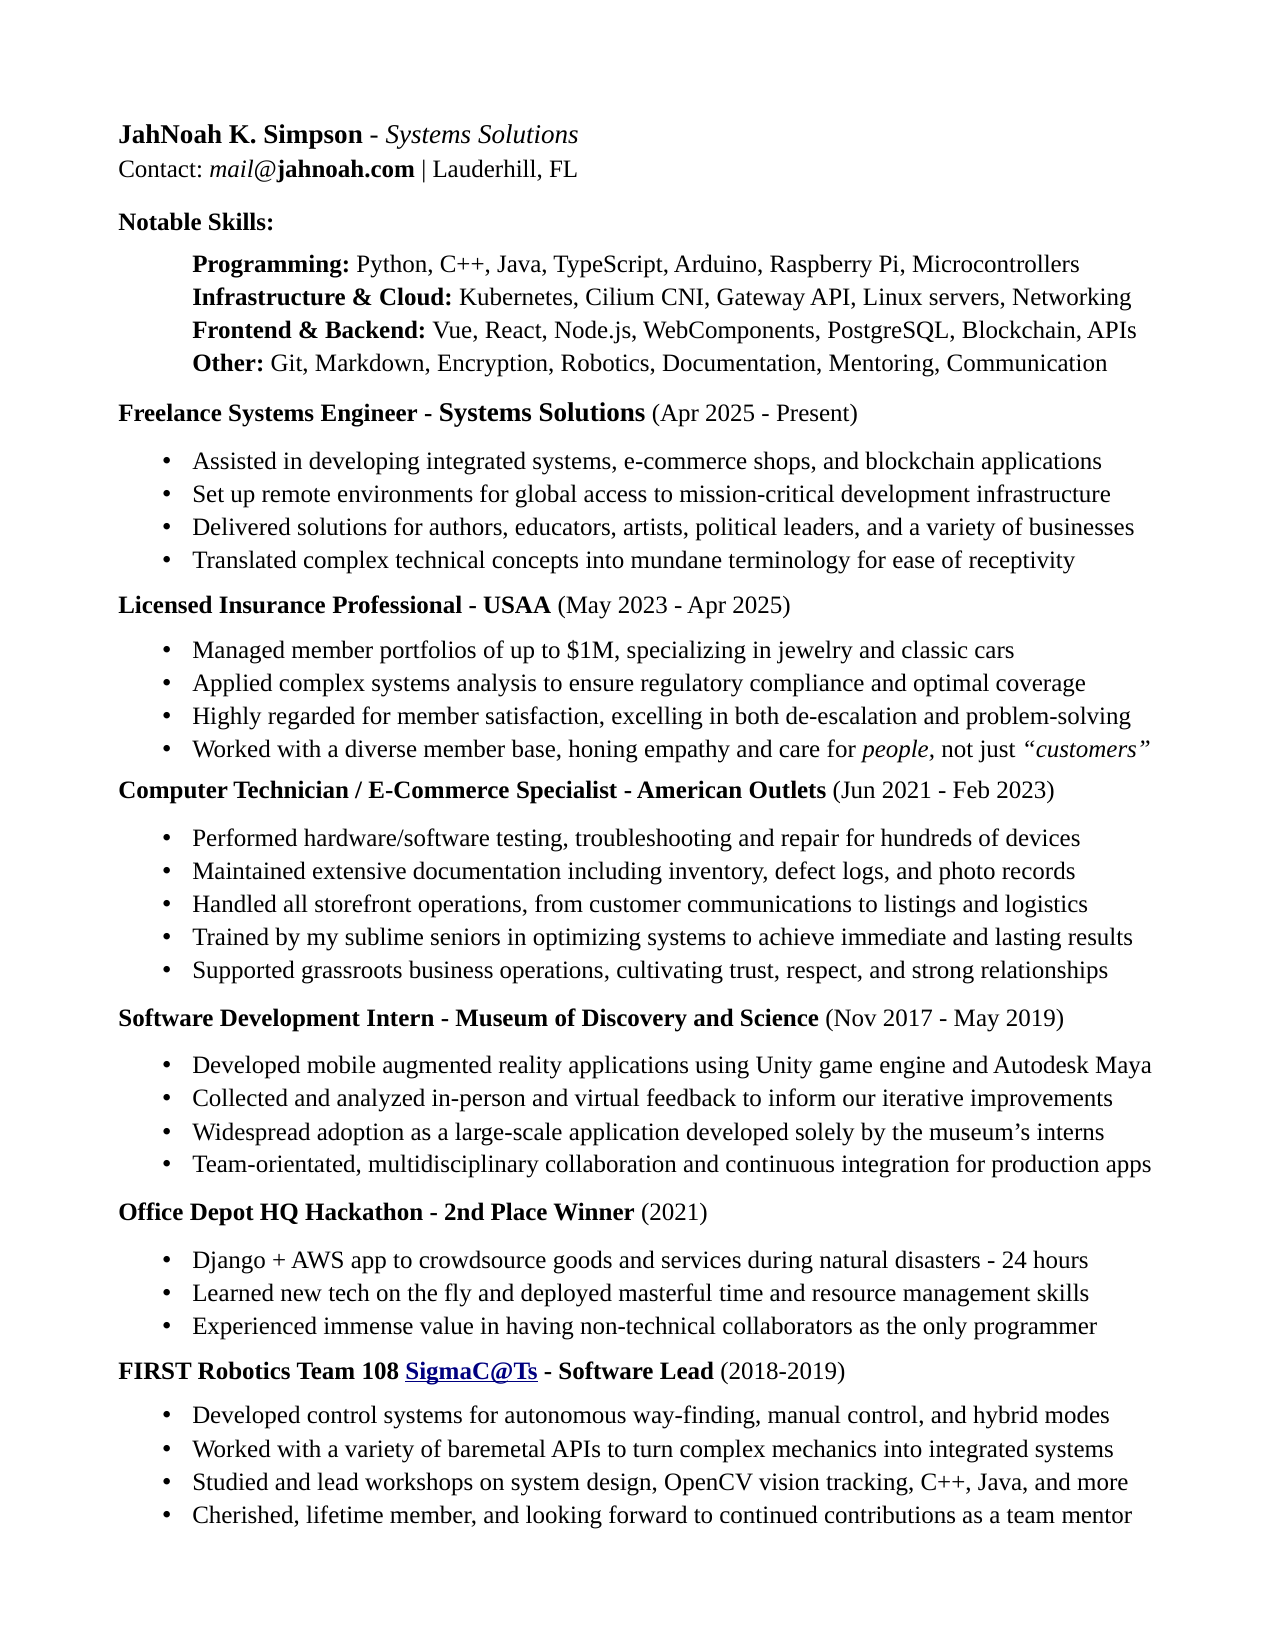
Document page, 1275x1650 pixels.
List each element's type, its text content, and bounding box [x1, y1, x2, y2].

text Office Depot HQ Hackathon - 2nd Place Winner (2021) [118, 1197, 1157, 1226]
text Contact: mail@jahnoah.com | Lauderhill, FL [118, 154, 1157, 183]
list Learned new tech on the fly and deployed masterful time and resource management skills [162, 1278, 1157, 1307]
list Assisted in developing integrated systems, e-commerce shops, and blockchain applications [162, 446, 1157, 475]
list Handled all storefront operations, from customer communications to listings and logistics [162, 889, 1157, 918]
text Licensed Insurance Professional - USAA (May 2023 - Apr 2025) [118, 590, 1157, 619]
list Supported grassroots business operations, cultivating trust, respect, and strong relationships [162, 955, 1157, 984]
list Applied complex systems analysis to ensure regulatory compliance and optimal coverage [162, 668, 1157, 697]
list Developed control systems for autonomous way-finding, manual control, and hybrid modes [162, 1401, 1157, 1429]
list Worked with a variety of baremetal APIs to turn complex mechanics into integrated systems [162, 1434, 1157, 1462]
list Maintained extensive documentation including inventory, defect logs, and photo records [162, 856, 1157, 885]
list Performed hardware/software testing, troubleshooting and repair for hundreds of devices [162, 823, 1157, 852]
list Django + AWS app to crowdsource goods and services during natural disasters - 24 hours [162, 1245, 1157, 1273]
list Widespread adoption as a large-scale application developed solely by the museum’s interns [162, 1117, 1157, 1145]
list Developed mobile augmented reality applications using Unity game engine and Autodesk Maya [162, 1051, 1157, 1079]
list Programming: Python, C++, Java, TypeScript, Arduino, Raspberry Pi, Microcontrollers [162, 249, 1157, 278]
list Managed member portfolios of up to $1M, specializing in jewelry and classic cars [162, 635, 1157, 664]
list Other: Git, Markdown, Encryption, Robotics, Documentation, Mentoring, Communication [162, 348, 1157, 377]
list Worked with a diverse member base, honing empathy and care for people, not just “customers” [162, 734, 1157, 763]
list Set up remote environments for global access to mission-critical development infrastructure [162, 479, 1157, 508]
text JahNoah K. Simpson - Systems Solutions [118, 118, 1157, 149]
text FIRST Robotics Team 108 SigmaC@Ts - Software Lead (2018-2019) [118, 1356, 1157, 1384]
list Experienced immense value in having non-technical collaborators as the only programmer [162, 1311, 1157, 1339]
list Studied and lead workshops on system design, OpenCV vision tracking, C++, Java, and more [162, 1467, 1157, 1495]
list Cherished, lifetime member, and looking forward to continued contributions as a team mentor [162, 1500, 1157, 1528]
list Frontend & Backend: Vue, React, Node.js, WebComponents, PostgreSQL, Blockchain, APIs [162, 315, 1157, 344]
list Highly regarded for member satisfaction, excelling in both de-escalation and problem-solving [162, 701, 1157, 730]
list Collected and analyzed in-person and virtual feedback to inform our iterative improvements [162, 1083, 1157, 1112]
list Translated complex technical concepts into mundane terminology for ease of receptivity [162, 545, 1157, 574]
text Freelance Systems Engineer - Systems Solutions (Apr 2025 - Present) [118, 396, 1157, 427]
list Infrastructure & Cloud: Kubernetes, Cilium CNI, Gateway API, Linux servers, Networking [162, 282, 1157, 311]
text Software Development Intern - Museum of Discovery and Science (Nov 2017 - May 2019) [118, 1003, 1157, 1032]
list Trained by my sublime seniors in optimizing systems to achieve immediate and lasting results [162, 922, 1157, 951]
text Computer Technician / E-Commerce Specialist - American Outlets (Jun 2021 - Feb 2023) [118, 776, 1157, 804]
text Notable Skills: [118, 207, 1157, 236]
list Team-orientated, multidisciplinary collaboration and continuous integration for production apps [162, 1149, 1157, 1178]
list Delivered solutions for authors, educators, artists, political leaders, and a variety of businesses [162, 512, 1157, 541]
